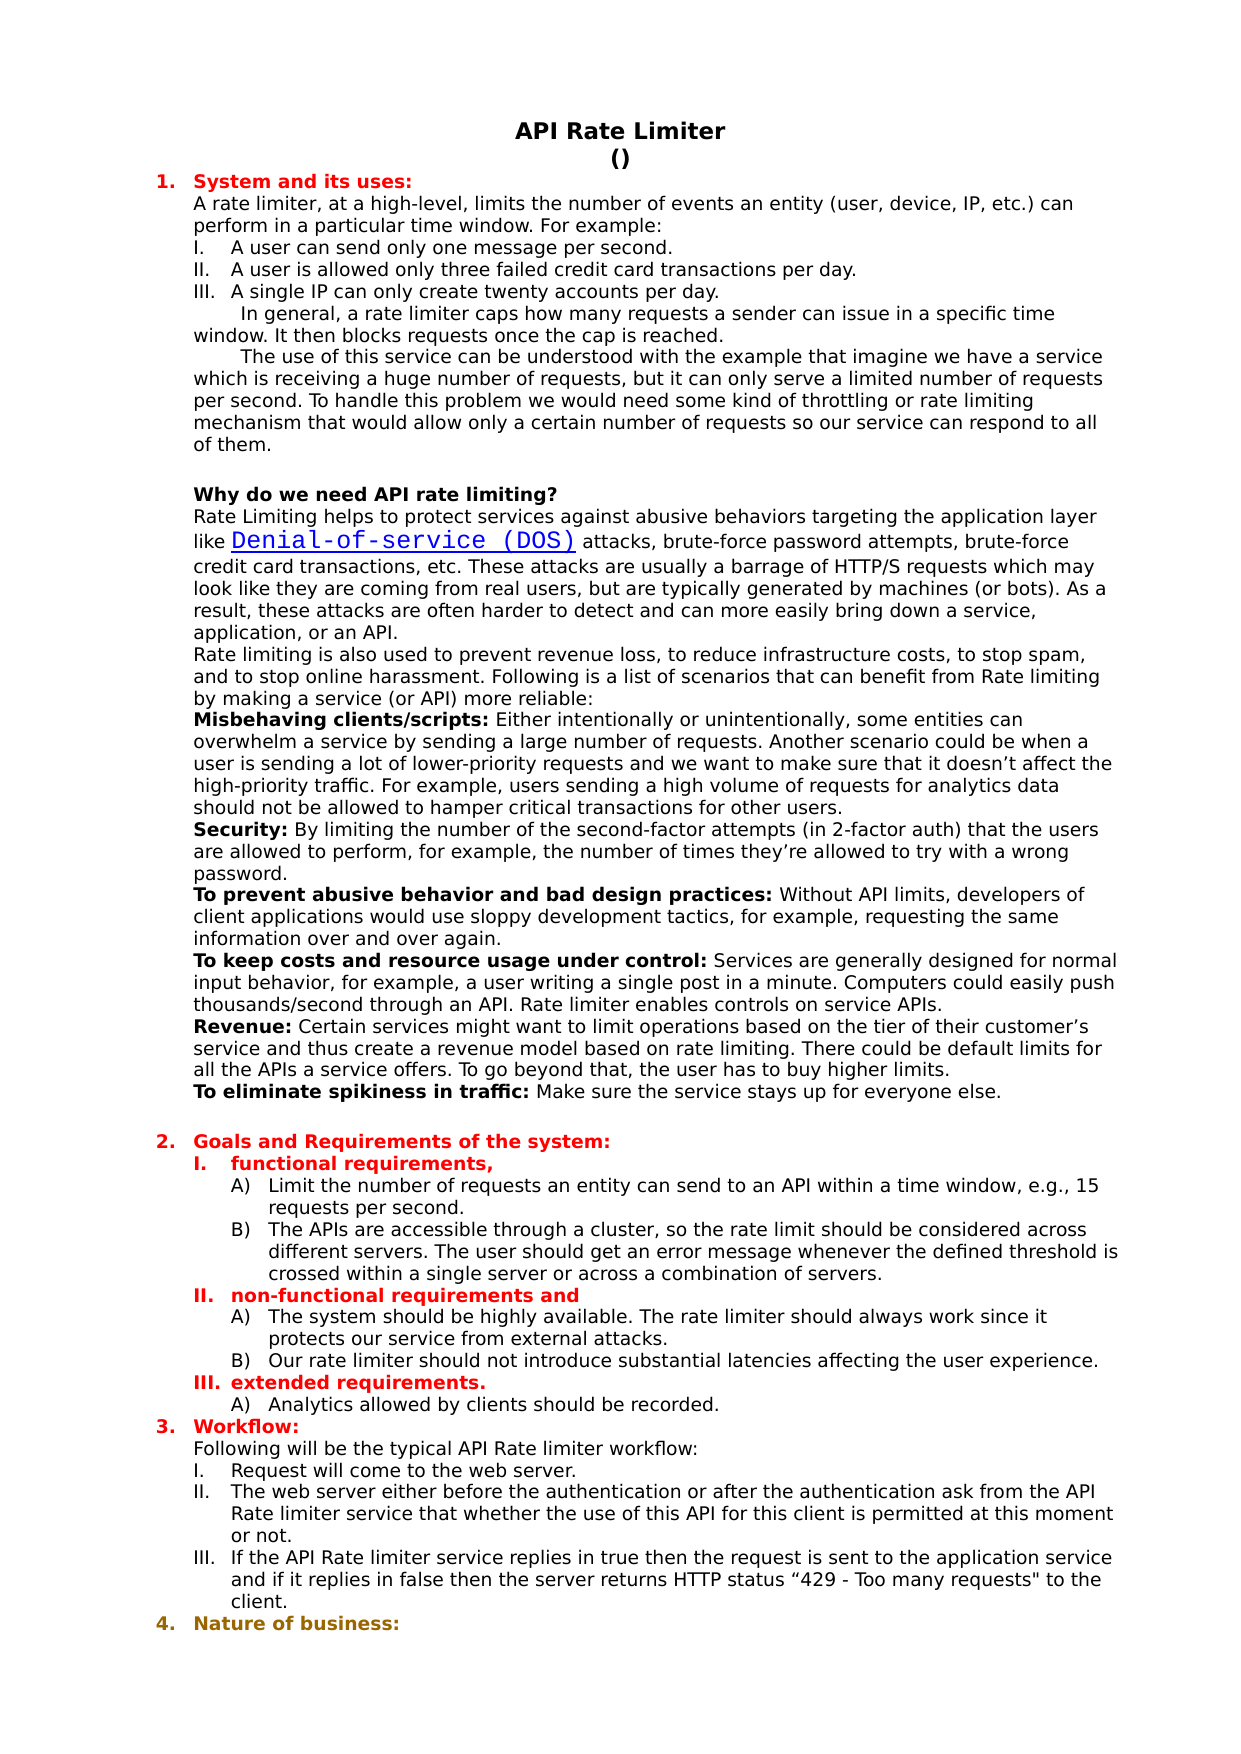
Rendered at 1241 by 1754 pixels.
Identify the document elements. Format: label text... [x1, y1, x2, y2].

list The APIs are accessible through a cluster, so the rate limit should be considered across different servers. The user should get an error message whenever the defined threshold is crossed within a single server or across a combination of servers. [231, 1219, 1122, 1284]
list Workflow: [156, 1416, 1122, 1438]
list Rate Limiting helps to protect services against abusive behaviors targeting the application layer like Denial-of-service (DOS) attacks, brute-force password attempts, brute-force credit card transactions, etc. These attacks are usually a barrage of HTTP/S requests which may look like they are coming from real users, but are typically generated by machines (or bots). As a result, these attacks are often harder to detect and can more easily bring down a service, application, or an API. [156, 506, 1122, 644]
list In general, a rate limiter caps how many requests a sender can issue in a specific time window. It then blocks requests once the cap is reached. [156, 303, 1122, 346]
list Following will be the typical API Rate limiter workflow: [156, 1438, 1122, 1459]
list Request will come to the web server. [193, 1459, 1122, 1481]
list Misbehaving clients/scripts: Either intentionally or unintentionally, some entities can overwhelm a service by sending a large number of requests. Another scenario could be when a user is sending a lot of lower-priority requests and we want to make sure that it doesn’t affect the high-priority traffic. For example, users sending a high volume of requests for analytics data should not be allowed to hamper critical transactions for other users. [156, 709, 1122, 819]
list Security: By limiting the number of the second-factor attempts (in 2-factor auth) that the users are allowed to perform, for example, the number of times they’re allowed to try with a wrong password. [156, 819, 1122, 884]
list Goals and Requirements of the system: [156, 1131, 1122, 1153]
list extended requirements. [193, 1372, 1122, 1394]
list Our rate limiter should not introduce substantial latencies affecting the user experience. [231, 1350, 1122, 1372]
list A rate limiter, at a high-level, limits the number of events an entity (user, device, IP, etc.) can perform in a particular time window. For example: [156, 193, 1122, 237]
list System and its uses: [156, 171, 1122, 193]
list functional requirements, [193, 1153, 1122, 1175]
list To eliminate spikiness in traffic: Make sure the service stays up for everyone else. [156, 1081, 1122, 1103]
list The web server either before the authentication or after the authentication ask from the API Rate limiter service that whether the use of this API for this client is permitted at this moment or not. [193, 1481, 1122, 1547]
list If the API Rate limiter service replies in true then the request is sent to the application service and if it replies in false then the server returns HTTP status “429 - Too many requests" to the client. [193, 1547, 1122, 1613]
list A single IP can only create twenty accounts per day. [193, 281, 1122, 303]
text API Rate Limiter [118, 118, 1122, 145]
list The system should be highly available. The rate limiter should always work since it protects our service from external attacks. [231, 1306, 1122, 1350]
list non-functional requirements and [193, 1284, 1122, 1306]
list Rate limiting is also used to prevent revenue loss, to reduce infrastructure costs, to stop spam, and to stop online harassment. Following is a list of scenarios that can benefit from Rate limiting by making a service (or API) more reliable: [156, 644, 1122, 709]
list To prevent abusive behavior and bad design practices: Without API limits, developers of client applications would use sloppy development tactics, for example, requesting the same information over and over again. [156, 884, 1122, 950]
list Why do we need API rate limiting? [156, 484, 1122, 506]
list To keep costs and resource usage under control: Services are generally designed for normal input behavior, for example, a user writing a single post in a minute. Computers could easily push thousands/second through an API. Rate limiter enables controls on service APIs. [156, 950, 1122, 1016]
list Revenue: Certain services might want to limit operations based on the tier of their customer’s service and thus create a revenue model based on rate limiting. There could be default limits for all the APIs a service offers. To go beyond that, the user has to buy higher limits. [156, 1016, 1122, 1081]
list Limit the number of requests an entity can send to an API within a time window, e.g., 15 requests per second. [231, 1175, 1122, 1219]
list A user can send only one message per second. [193, 237, 1122, 259]
text () [118, 145, 1122, 171]
list The use of this service can be understood with the example that imagine we have a service which is receiving a huge number of requests, but it can only serve a limited number of requests per second. To handle this problem we would need some kind of throttling or rate limiting mechanism that would allow only a certain number of requests so our service can respond to all of them. [156, 346, 1122, 456]
list A user is allowed only three failed credit card transactions per day. [193, 259, 1122, 281]
list Nature of business: [156, 1613, 1122, 1634]
list Analytics allowed by clients should be recorded. [231, 1394, 1122, 1416]
